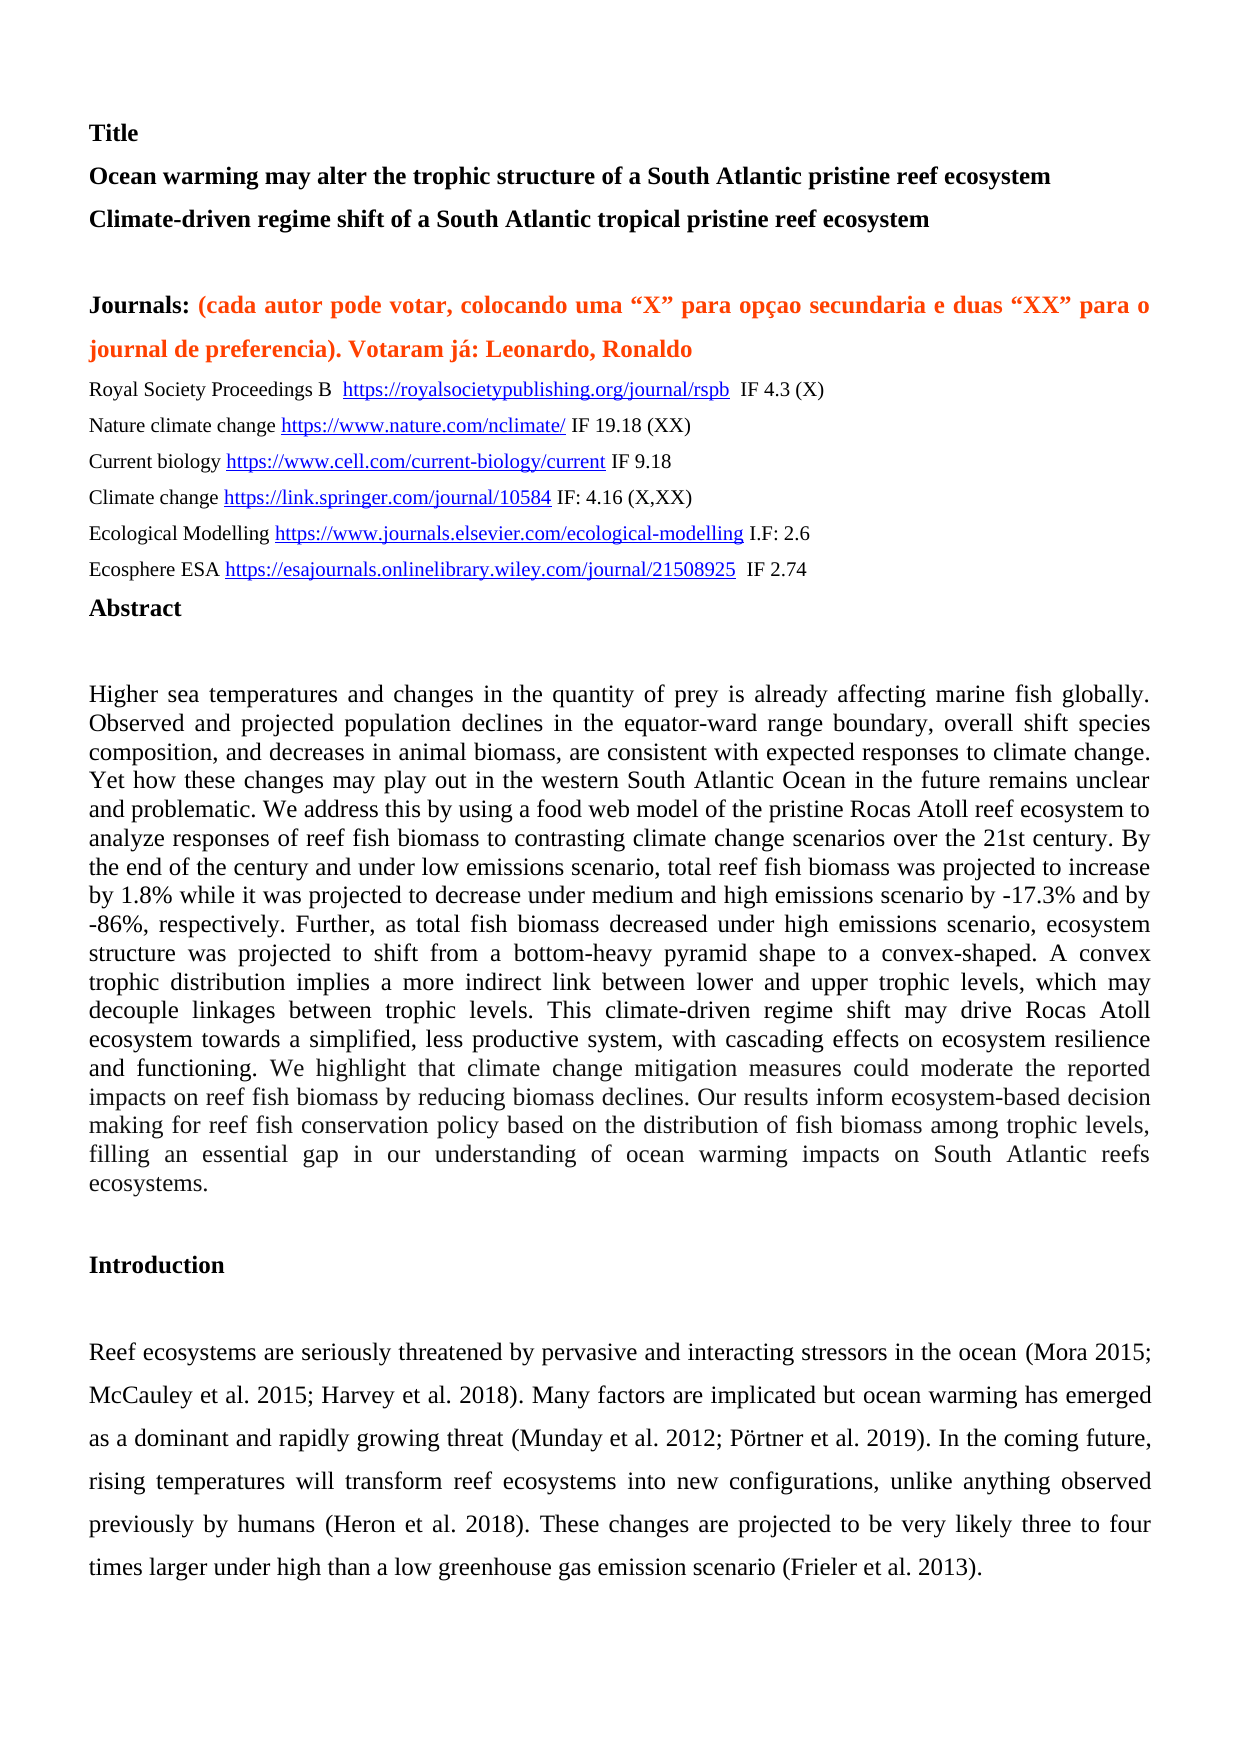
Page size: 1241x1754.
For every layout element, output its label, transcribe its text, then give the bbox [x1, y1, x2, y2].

text Abstract [88, 593, 1152, 622]
text Higher sea temperatures and changes in the quantity of prey is already affecting marine fish globally. Observed and projected population declines in the equator-ward range boundary, overall shift species composition, and decreases in animal biomass, are consistent with expected responses to climate change. Yet how these changes may play out in the western South Atlantic Ocean in the future remains unclear and problematic. We address this by using a food web model of the pristine Rocas Atoll reef ecosystem to analyze responses of reef fish biomass to contrasting climate change scenarios over the 21st century. By the end of the century and under low emissions scenario, total reef fish biomass was projected to increase by 1.8% while it was projected to decrease under medium and high emissions scenario by -17.3% and by -86%, respectively. Further, as total fish biomass decreased under high emissions scenario, ecosystem structure was projected to shift from a bottom-heavy pyramid shape to a convex-shaped. A convex trophic distribution implies a more indirect link between lower and upper trophic levels, which may decouple linkages between trophic levels. This climate-driven regime shift may drive Rocas Atoll ecosystem towards a simplified, less productive system, with cascading effects on ecosystem resilience and functioning. We highlight that climate change mitigation measures could moderate the reported impacts on reef fish biomass by reducing biomass declines. Our results inform ecosystem-based decision making for reef fish conservation policy based on the distribution of fish biomass among trophic levels, filling an essential gap in our understanding of ocean warming impacts on South Atlantic reefs ecosystems. [88, 679, 1152, 1197]
text Current biology https://www.cell.com/current-biology/current IF 9.18 [88, 449, 1152, 473]
text Introduction [88, 1251, 1152, 1279]
text Reef ecosystems are seriously threatened by pervasive and interacting stressors in the ocean (Mora 2015; McCauley et al. 2015; Harvey et al. 2018). Many factors are implicated but ocean warming has emerged as a dominant and rapidly growing threat (Munday et al. 2012; Pörtner et al. 2019). In the coming future, rising temperatures will transform reef ecosystems into new configurations, unlike anything observed previously by humans (Heron et al. 2018). These changes are projected to be very likely three to four times larger under high than a low greenhouse gas emission scenario (Frieler et al. 2013). [88, 1337, 1152, 1581]
text Ecological Modelling https://www.journals.elsevier.com/ecological-modelling I.F: 2.6 [88, 521, 1152, 545]
text Climate-driven regime shift of a South Atlantic tropical pristine reef ecosystem [88, 204, 1152, 233]
text Royal Society Proceedings B https://royalsocietypublishing.org/journal/rspb IF 4.3 (X) [88, 377, 1152, 401]
text Climate change https://link.springer.com/journal/10584 IF: 4.16 (X,XX) [88, 485, 1152, 509]
text Nature climate change https://www.nature.com/nclimate/ IF 19.18 (XX) [88, 413, 1152, 437]
text Ocean warming may alter the trophic structure of a South Atlantic pristine reef ecosystem [88, 161, 1152, 190]
text Journals: (cada autor pode votar, colocando uma “X” para opçao secundaria e duas “XX” para o journal de preferencia). Votaram já: Leonardo, Ronaldo [88, 291, 1152, 362]
text Ecosphere ESA https://esajournals.onlinelibrary.wiley.com/journal/21508925 IF 2.74 [88, 557, 1152, 581]
text Title [88, 118, 1152, 147]
